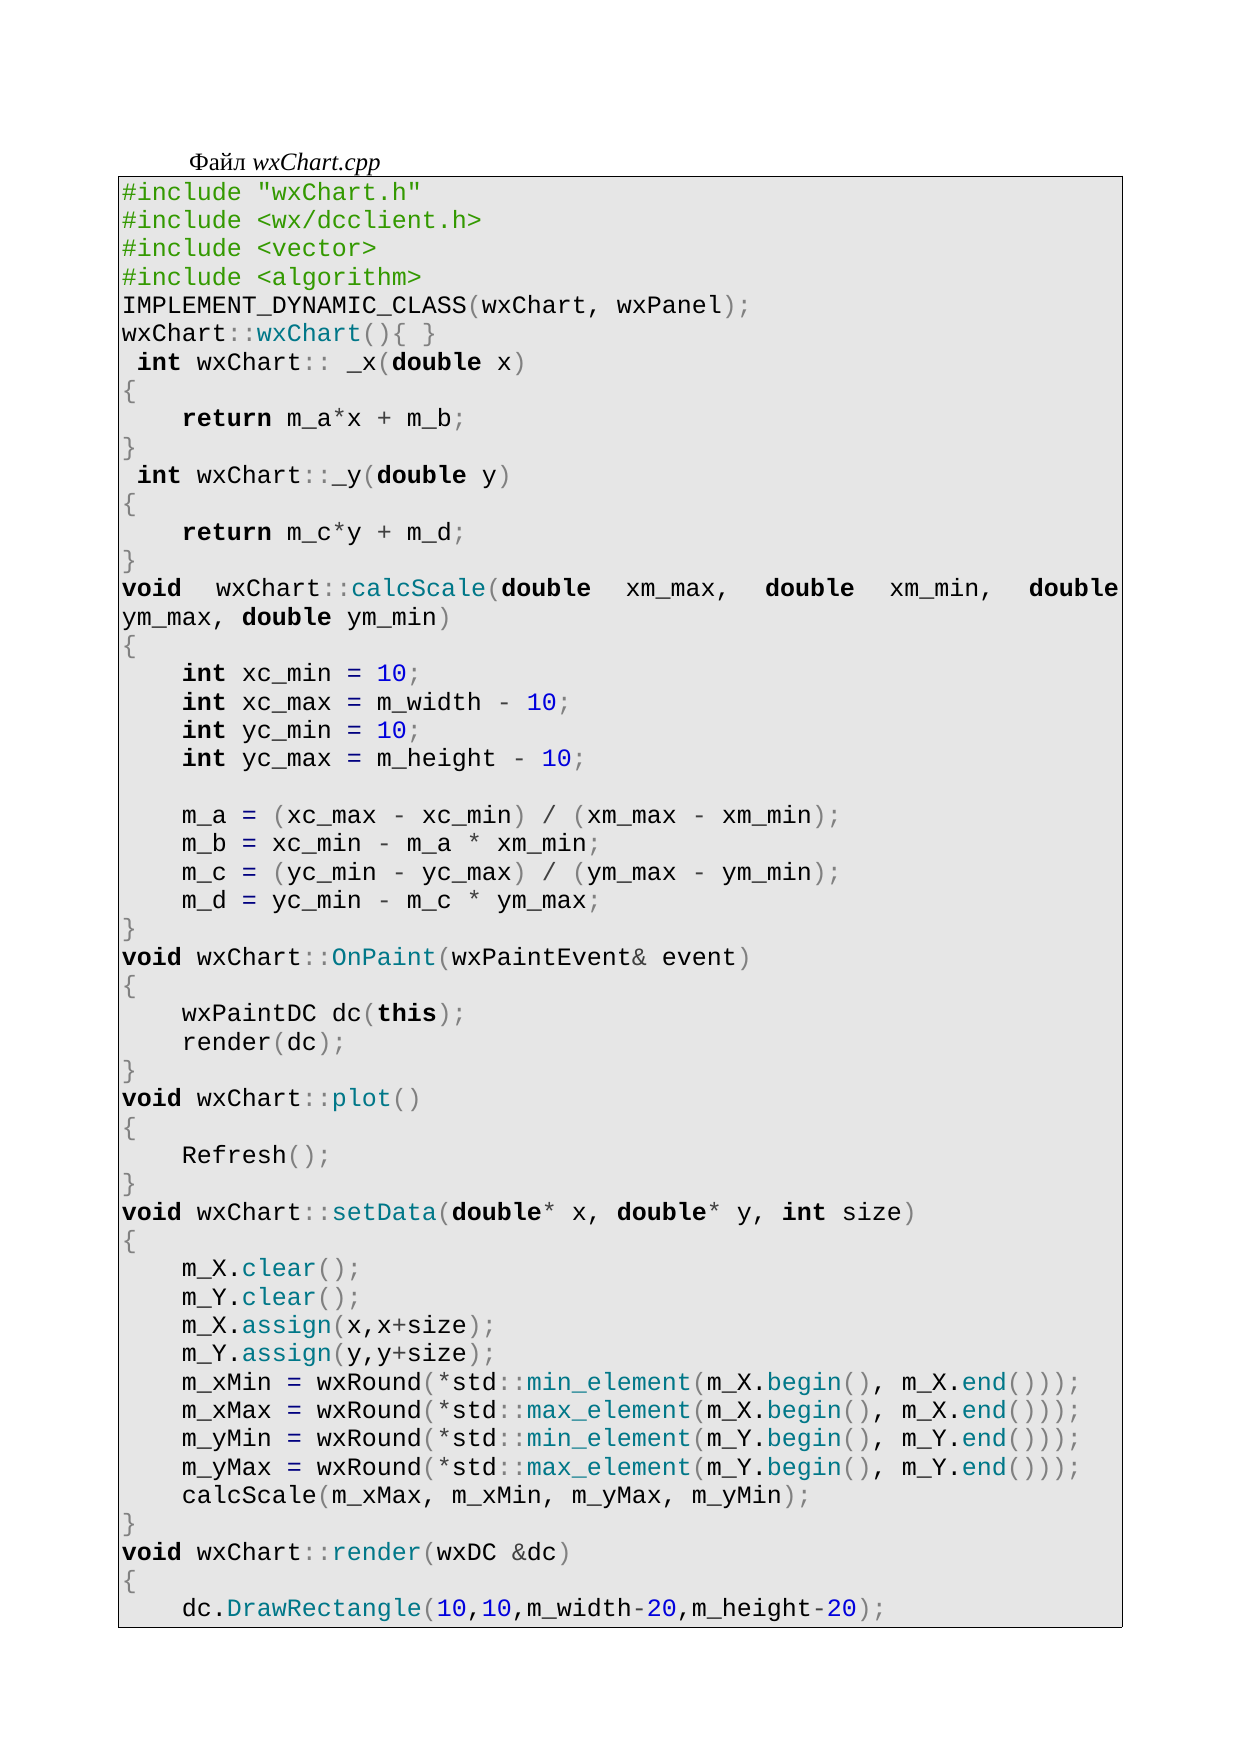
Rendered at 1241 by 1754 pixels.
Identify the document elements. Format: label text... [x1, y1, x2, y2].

text int xc_max = m_width - 10; [119, 686, 1122, 714]
text m_b = xc_min - m_a * xm_min; [119, 827, 1122, 856]
text void wxChart::render(wxDC &dc) [119, 1536, 1122, 1564]
text void wxChart::setData(double* x, double* y, int size) [119, 1196, 1122, 1224]
text return m_c*y + m_d; [119, 516, 1122, 544]
text { [119, 487, 1122, 516]
text return m_a*x + m_b; [119, 402, 1122, 431]
text { [119, 1111, 1122, 1139]
text dc.DrawRectangle(10,10,m_width-20,m_height-20); [119, 1592, 1122, 1627]
text int wxChart::_y(double y) [119, 459, 1122, 487]
text m_xMin = wxRound(*std::min_element(m_X.begin(), m_X.end())); [119, 1366, 1122, 1394]
text m_X.clear(); [119, 1252, 1122, 1281]
text IMPLEMENT_DYNAMIC_CLASS(wxChart, wxPanel); [119, 289, 1122, 317]
text } [119, 1054, 1122, 1082]
text #include <wx/dcclient.h> [119, 204, 1122, 232]
text #include "wxChart.h" [119, 177, 1122, 204]
text int yc_max = m_height - 10; [119, 742, 1122, 771]
text void wxChart::calcScale(double xm_max, double xm_min, double ym_max, double ym_min) [119, 572, 1122, 629]
text { [119, 1224, 1122, 1252]
text m_yMin = wxRound(*std::min_element(m_Y.begin(), m_Y.end())); [119, 1422, 1122, 1451]
text } [119, 912, 1122, 941]
text } [119, 1507, 1122, 1536]
text Refresh(); [119, 1139, 1122, 1167]
text } [119, 1167, 1122, 1196]
text m_X.assign(x,x+size); [119, 1309, 1122, 1337]
text Файл wxChart.сpp [118, 147, 1122, 176]
text wxPaintDC dc(this); [119, 997, 1122, 1026]
text wxChart::wxChart(){ } [119, 317, 1122, 346]
text { [119, 629, 1122, 657]
text m_Y.assign(y,y+size); [119, 1337, 1122, 1366]
text render(dc); [119, 1026, 1122, 1054]
text m_yMax = wxRound(*std::max_element(m_Y.begin(), m_Y.end())); [119, 1451, 1122, 1479]
text } [119, 544, 1122, 572]
text { [119, 374, 1122, 402]
text void wxChart::plot() [119, 1082, 1122, 1111]
text m_Y.clear(); [119, 1281, 1122, 1309]
text void wxChart::OnPaint(wxPaintEvent& event) [119, 941, 1122, 969]
text #include <algorithm> [119, 261, 1122, 289]
text int yc_min = 10; [119, 714, 1122, 742]
text m_a = (xc_max - xc_min) / (xm_max - xm_min); [119, 799, 1122, 827]
text #include <vector> [119, 232, 1122, 261]
text m_xMax = wxRound(*std::max_element(m_X.begin(), m_X.end())); [119, 1394, 1122, 1422]
text { [119, 1564, 1122, 1592]
text int wxChart:: _x(double x) [119, 346, 1122, 374]
text int xc_min = 10; [119, 657, 1122, 686]
text m_d = yc_min - m_c * ym_max; [119, 884, 1122, 912]
text } [119, 431, 1122, 459]
text m_c = (yc_min - yc_max) / (ym_max - ym_min); [119, 856, 1122, 884]
text { [119, 969, 1122, 997]
text calcScale(m_xMax, m_xMin, m_yMax, m_yMin); [119, 1479, 1122, 1507]
